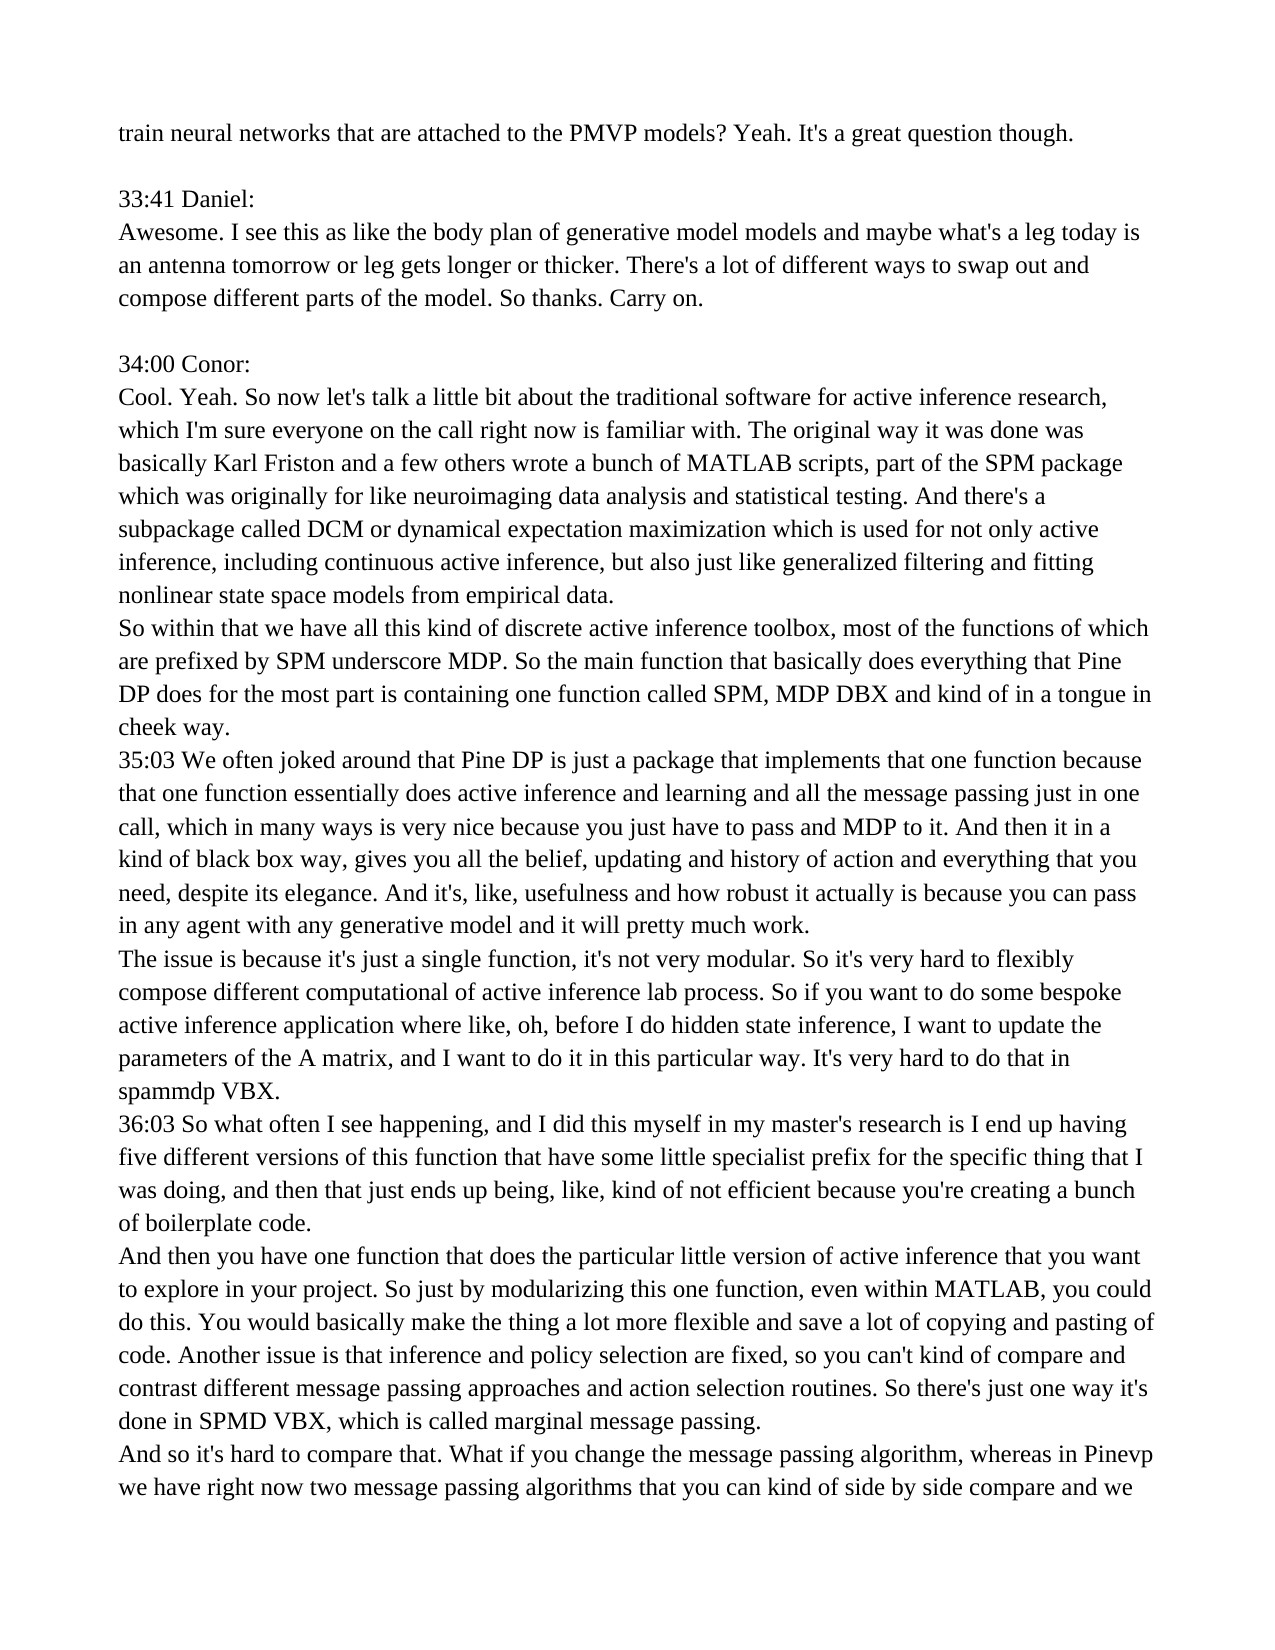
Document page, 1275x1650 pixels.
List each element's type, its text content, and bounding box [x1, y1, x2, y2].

text Cool. Yeah. So now let's talk a little bit about the traditional software for active inference research, which I'm sure everyone on the call right now is familiar with. The original way it was done was basically Karl Friston and a few others wrote a bunch of MATLAB scripts, part of the SPM package which was originally for like neuroimaging data analysis and statistical testing. And there's a subpackage called DCM or dynamical expectation maximization which is used for not only active inference, including continuous active inference, but also just like generalized filtering and fitting nonlinear state space models from empirical data. [118, 382, 1157, 609]
text And then you have one function that does the particular little version of active inference that you want to explore in your project. So just by modularizing this one function, even within MATLAB, you could do this. You would basically make the thing a lot more flexible and save a lot of copying and pasting of code. Another issue is that inference and policy selection are fixed, so you can't kind of compare and contrast different message passing approaches and action selection routines. So there's just one way it's done in SPMD VBX, which is called marginal message passing. [118, 1241, 1157, 1435]
text 34:00 Conor: [118, 349, 1157, 378]
text 33:41 Daniel: [118, 184, 1157, 213]
text 35:03 We often joked around that Pine DP is just a package that implements that one function because that one function essentially does active inference and learning and all the message passing just in one call, which in many ways is very nice because you just have to pass and MDP to it. And then it in a kind of black box way, gives you all the belief, updating and history of action and everything that you need, despite its elegance. And it's, like, usefulness and how robust it actually is because you can pass in any agent with any generative model and it will pretty much work. [118, 746, 1157, 939]
text The issue is because it's just a single function, it's not very modular. So it's very hard to flexibly compose different computational of active inference lab process. So if you want to do some bespoke active inference application where like, oh, before I do hidden state inference, I want to update the parameters of the A matrix, and I want to do it in this particular way. It's very hard to do that in spammdp VBX. [118, 944, 1157, 1104]
text And so it's hard to compare that. What if you change the message passing algorithm, whereas in Pinevp we have right now two message passing algorithms that you can kind of side by side compare and we [118, 1439, 1157, 1501]
text So within that we have all this kind of discrete active inference toolbox, most of the functions of which are prefixed by SPM underscore MDP. So the main function that basically does everything that Pine DP does for the most part is containing one function called SPM, MDP DBX and kind of in a tongue in cheek way. [118, 613, 1157, 741]
text Awesome. I see this as like the body plan of generative model models and maybe what's a leg today is an antenna tomorrow or leg gets longer or thicker. There's a lot of different ways to swap out and compose different parts of the model. So thanks. Carry on. [118, 217, 1157, 312]
text 36:03 So what often I see happening, and I did this myself in my master's research is I end up having five different versions of this function that have some little specialist prefix for the specific thing that I was doing, and then that just ends up being, like, kind of not efficient because you're creating a bunch of boilerplate code. [118, 1109, 1157, 1237]
text train neural networks that are attached to the PMVP models? Yeah. It's a great question though. [118, 118, 1157, 147]
